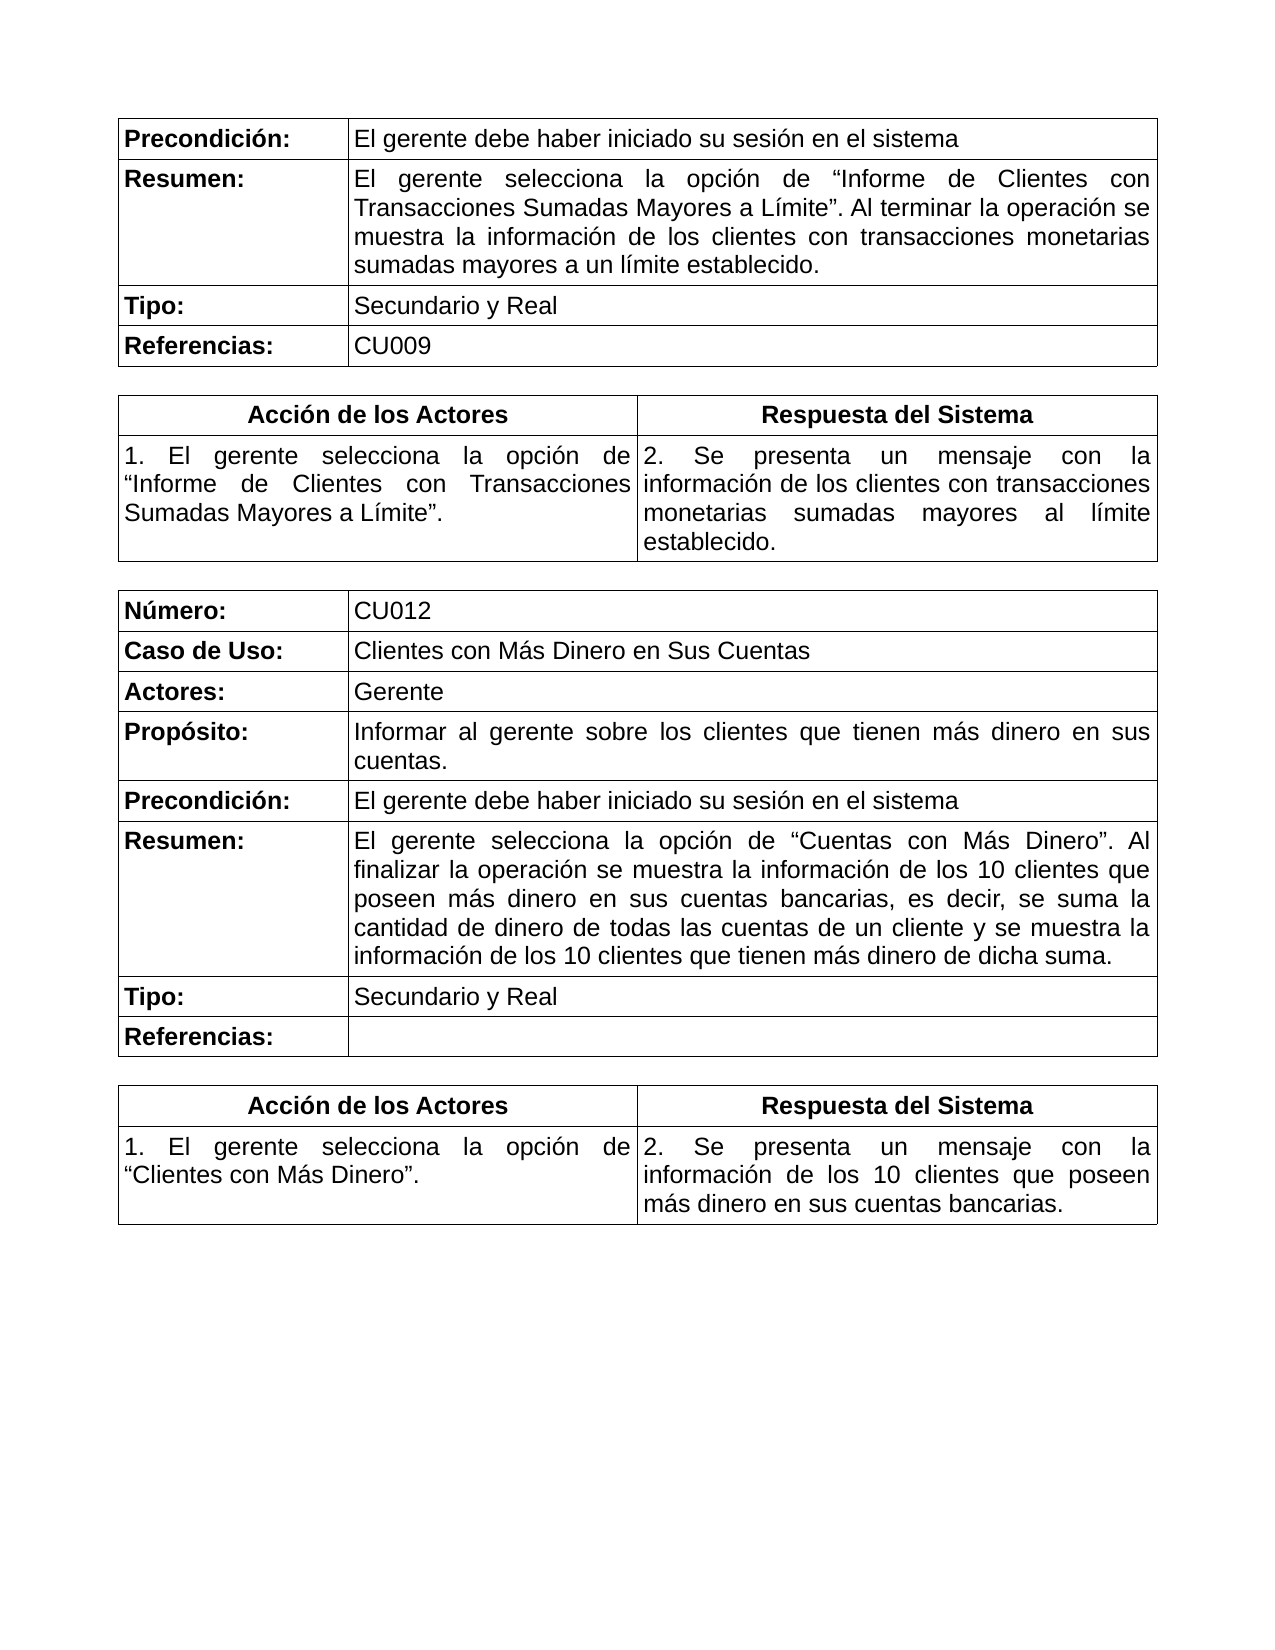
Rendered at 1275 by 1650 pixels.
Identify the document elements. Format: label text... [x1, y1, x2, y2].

table_cell Informar al gerente sobre los clientes que tienen más dinero en sus cuentas. [349, 712, 1157, 780]
table_cell 1. El gerente selecciona la opción de “Clientes con Más Dinero”. [119, 1127, 637, 1223]
table_cell Caso de Uso: [119, 632, 348, 671]
table_header Respuesta del Sistema [638, 1086, 1157, 1126]
table_cell 1. El gerente selecciona la opción de “Informe de Clientes con Transacciones Sumadas Mayores a Límite”. [119, 436, 637, 561]
table_header Acción de los Actores [119, 396, 637, 435]
table_cell Secundario y Real [349, 286, 1157, 325]
table_cell Precondición: [119, 119, 348, 158]
table_cell CU009 [349, 326, 1157, 366]
table_cell El gerente selecciona la opción de “Cuentas con Más Dinero”. Al finalizar la operación se muestra la información de los 10 clientes que poseen más dinero en sus cuentas bancarias, es decir, se suma la cantidad de dinero de todas las cuentas de un cliente y se muestra la información de los 10 clientes que tienen más dinero de dicha suma. [349, 822, 1157, 976]
table_header Respuesta del Sistema [638, 396, 1157, 435]
table_header CU012 [349, 591, 1157, 631]
table_cell [349, 1017, 1157, 1056]
table_cell Tipo: [119, 286, 348, 325]
table_cell Secundario y Real [349, 977, 1157, 1016]
table_cell 2. Se presenta un mensaje con la información de los clientes con transacciones monetarias sumadas mayores al límite establecido. [638, 436, 1157, 561]
table_cell Actores: [119, 672, 348, 711]
table_cell Gerente [349, 672, 1157, 711]
table_header Número: [119, 591, 348, 631]
table_cell El gerente debe haber iniciado su sesión en el sistema [349, 119, 1157, 158]
table_cell Propósito: [119, 712, 348, 780]
table_cell El gerente debe haber iniciado su sesión en el sistema [349, 781, 1157, 821]
table_cell Referencias: [119, 1017, 348, 1056]
table_cell Referencias: [119, 326, 348, 366]
table_cell Resumen: [119, 822, 348, 976]
table_cell Precondición: [119, 781, 348, 821]
table_cell El gerente selecciona la opción de “Informe de Clientes con Transacciones Sumadas Mayores a Límite”. Al terminar la operación se muestra la información de los clientes con transacciones monetarias sumadas mayores a un límite establecido. [349, 160, 1157, 285]
table_cell Clientes con Más Dinero en Sus Cuentas [349, 632, 1157, 671]
table_cell 2. Se presenta un mensaje con la información de los 10 clientes que poseen más dinero en sus cuentas bancarias. [638, 1127, 1157, 1223]
table_cell Tipo: [119, 977, 348, 1016]
table_cell Resumen: [119, 160, 348, 285]
table_header Acción de los Actores [119, 1086, 637, 1126]
